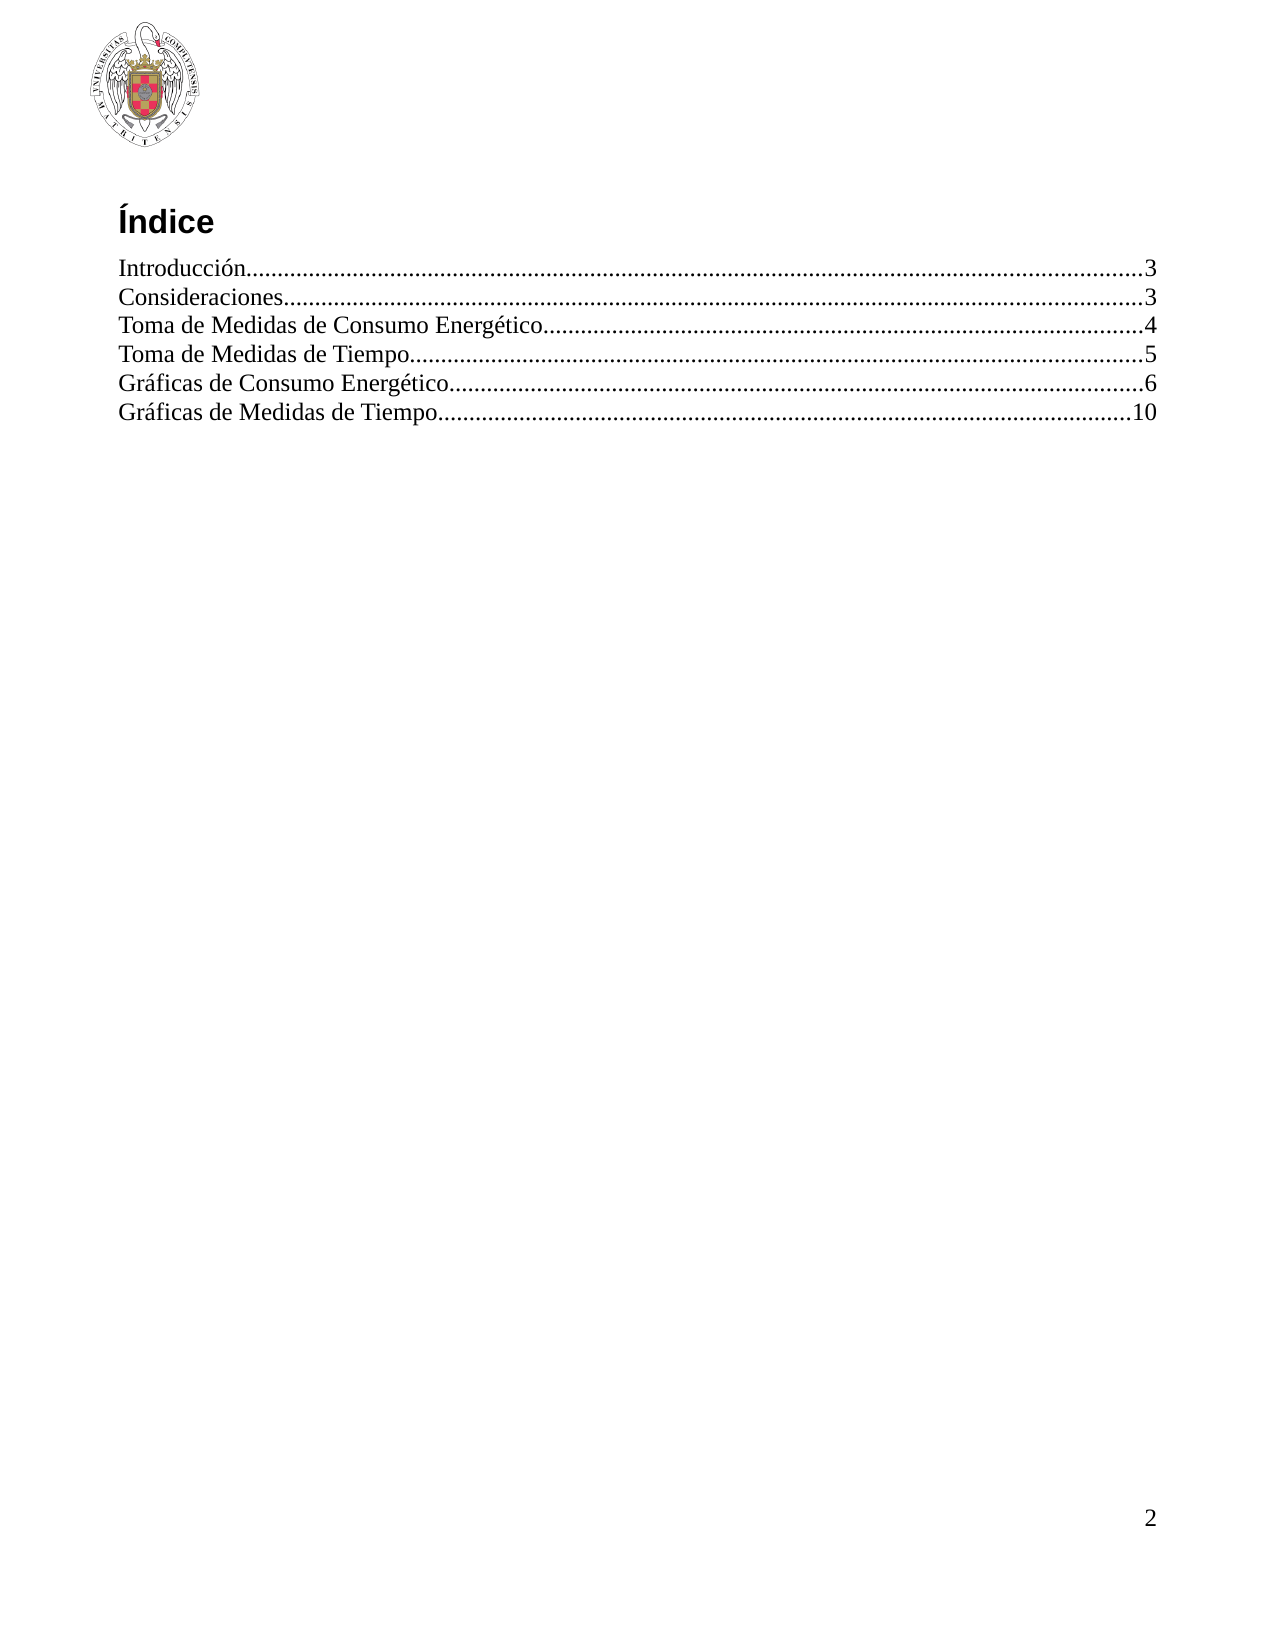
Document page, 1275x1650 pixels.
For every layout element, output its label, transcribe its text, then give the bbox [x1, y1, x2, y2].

subtitle Índice [118, 202, 1157, 240]
text Consideraciones 3 [118, 282, 1157, 310]
text Gráficas de Consumo Energético 6 [118, 368, 1157, 397]
text Toma de Medidas de Consumo Energético 4 [118, 310, 1157, 339]
text Gráficas de Medidas de Tiempo 10 [118, 397, 1157, 425]
picture [88, 20, 201, 149]
text Toma de Medidas de Tiempo 5 [118, 339, 1157, 368]
text Introducción 3 [118, 253, 1157, 282]
